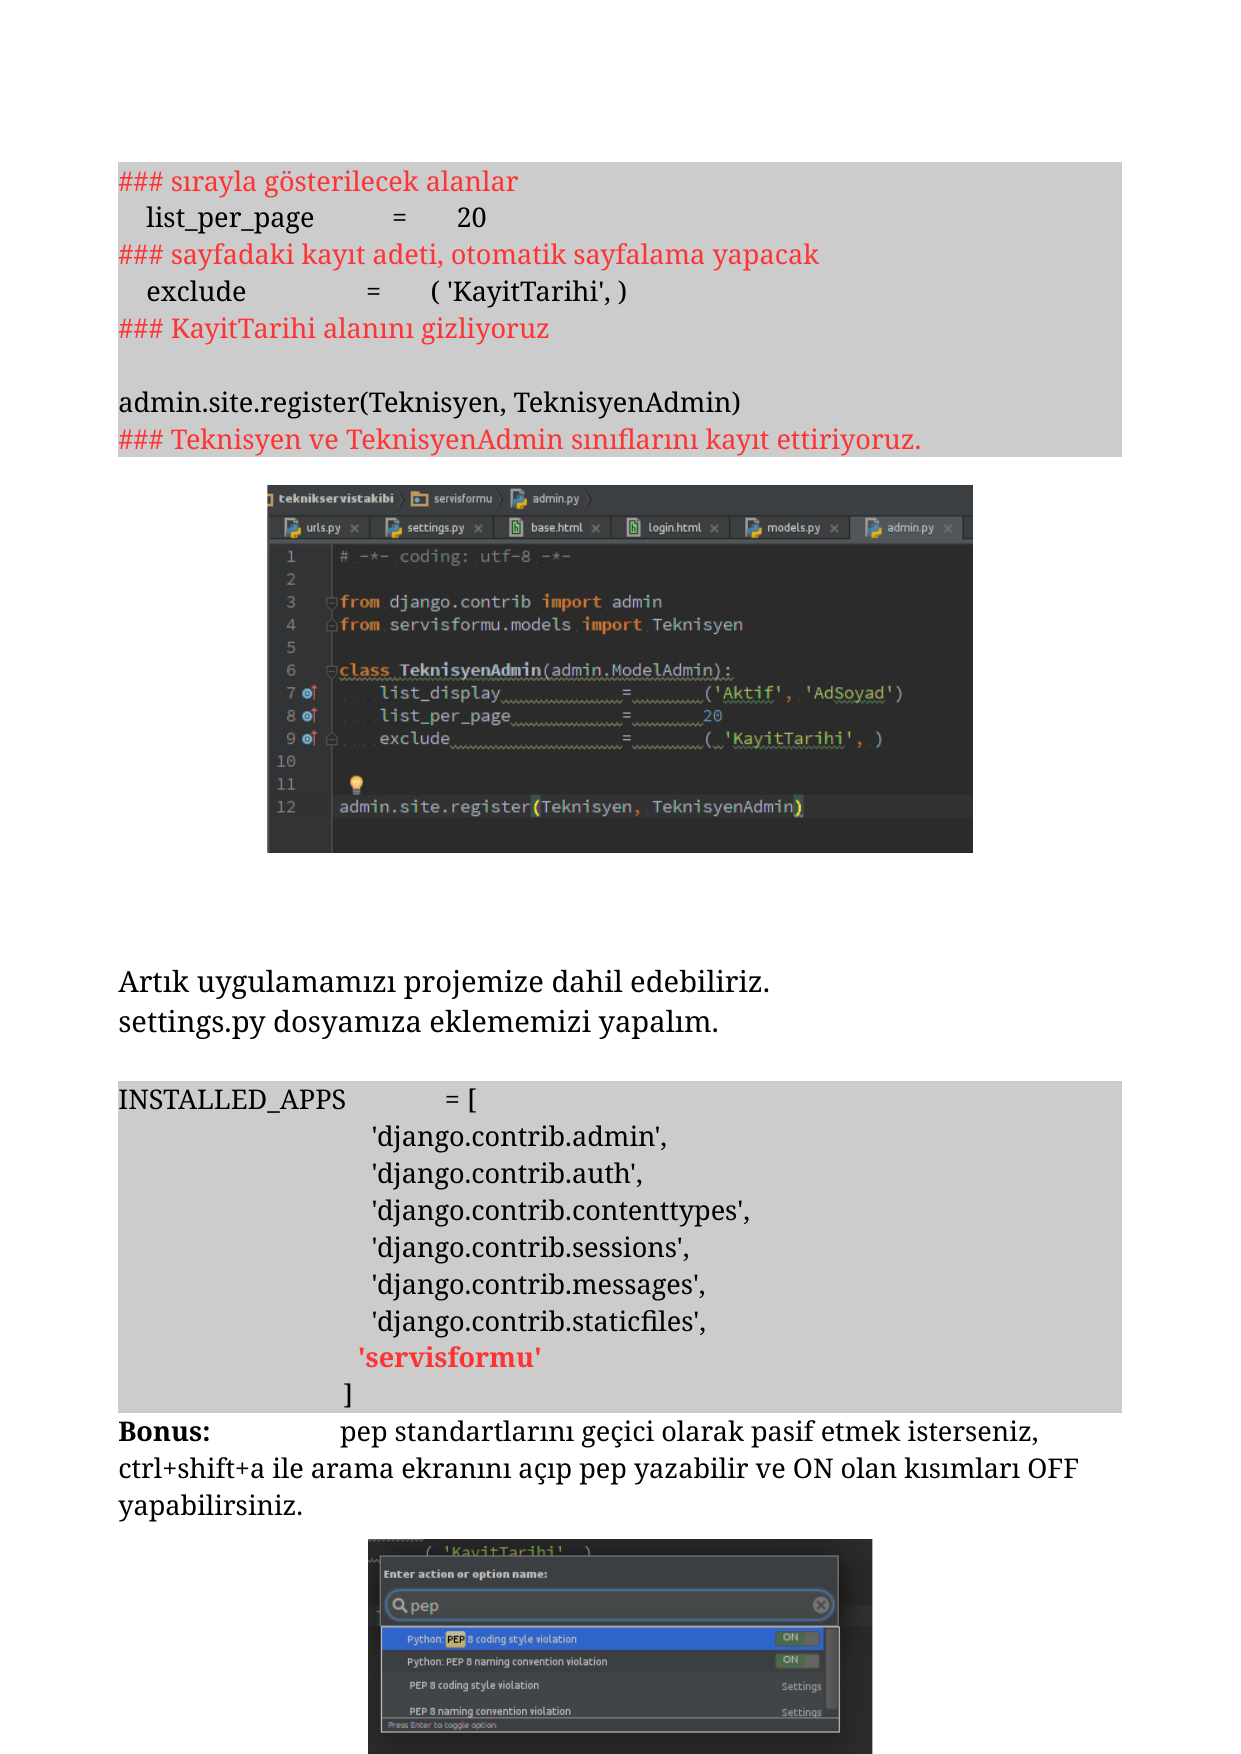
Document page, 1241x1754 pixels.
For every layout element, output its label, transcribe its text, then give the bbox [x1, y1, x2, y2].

text Bonus: pep standartlarını geçici olarak pasif etmek isterseniz, ctrl+shift+a ile arama ekranını açıp pep yazabilir ve ON olan kısımları OFF yapabilirsiniz. [118, 1413, 1122, 1523]
text 'django.contrib.messages', [118, 1265, 1122, 1302]
text ### Teknisyen ve TeknisyenAdmin sınıflarını kayıt ettiriyoruz. [118, 420, 1122, 457]
picture [368, 1539, 873, 1754]
picture [267, 485, 973, 853]
text admin.site.register(Teknisyen, TeknisyenAdmin) [118, 383, 1122, 420]
text INSTALLED_APPS = [ [118, 1081, 1122, 1118]
text 'django.contrib.contenttypes', [118, 1191, 1122, 1228]
text ### sayfadaki kayıt adeti, otomatik sayfalama yapacak [118, 236, 1122, 273]
text 'django.contrib.auth', [118, 1154, 1122, 1191]
text 'servisformu' [118, 1339, 1122, 1376]
text 'django.contrib.sessions', [118, 1228, 1122, 1265]
text 'django.contrib.staticfiles', [118, 1302, 1122, 1339]
text ] [118, 1376, 1122, 1413]
text ### KayitTarihi alanını gizliyoruz [118, 309, 1122, 346]
text 'django.contrib.admin', [118, 1118, 1122, 1154]
text list_per_page = 20 [118, 199, 1122, 236]
text settings.py dosyamıza eklememizi yapalım. [118, 1001, 1122, 1041]
text Artık uygulamamızı projemize dahil edebiliriz. [118, 962, 1122, 1001]
text exclude = ( 'KayitTarihi', ) [118, 273, 1122, 309]
text ### sırayla gösterilecek alanlar [118, 162, 1122, 199]
